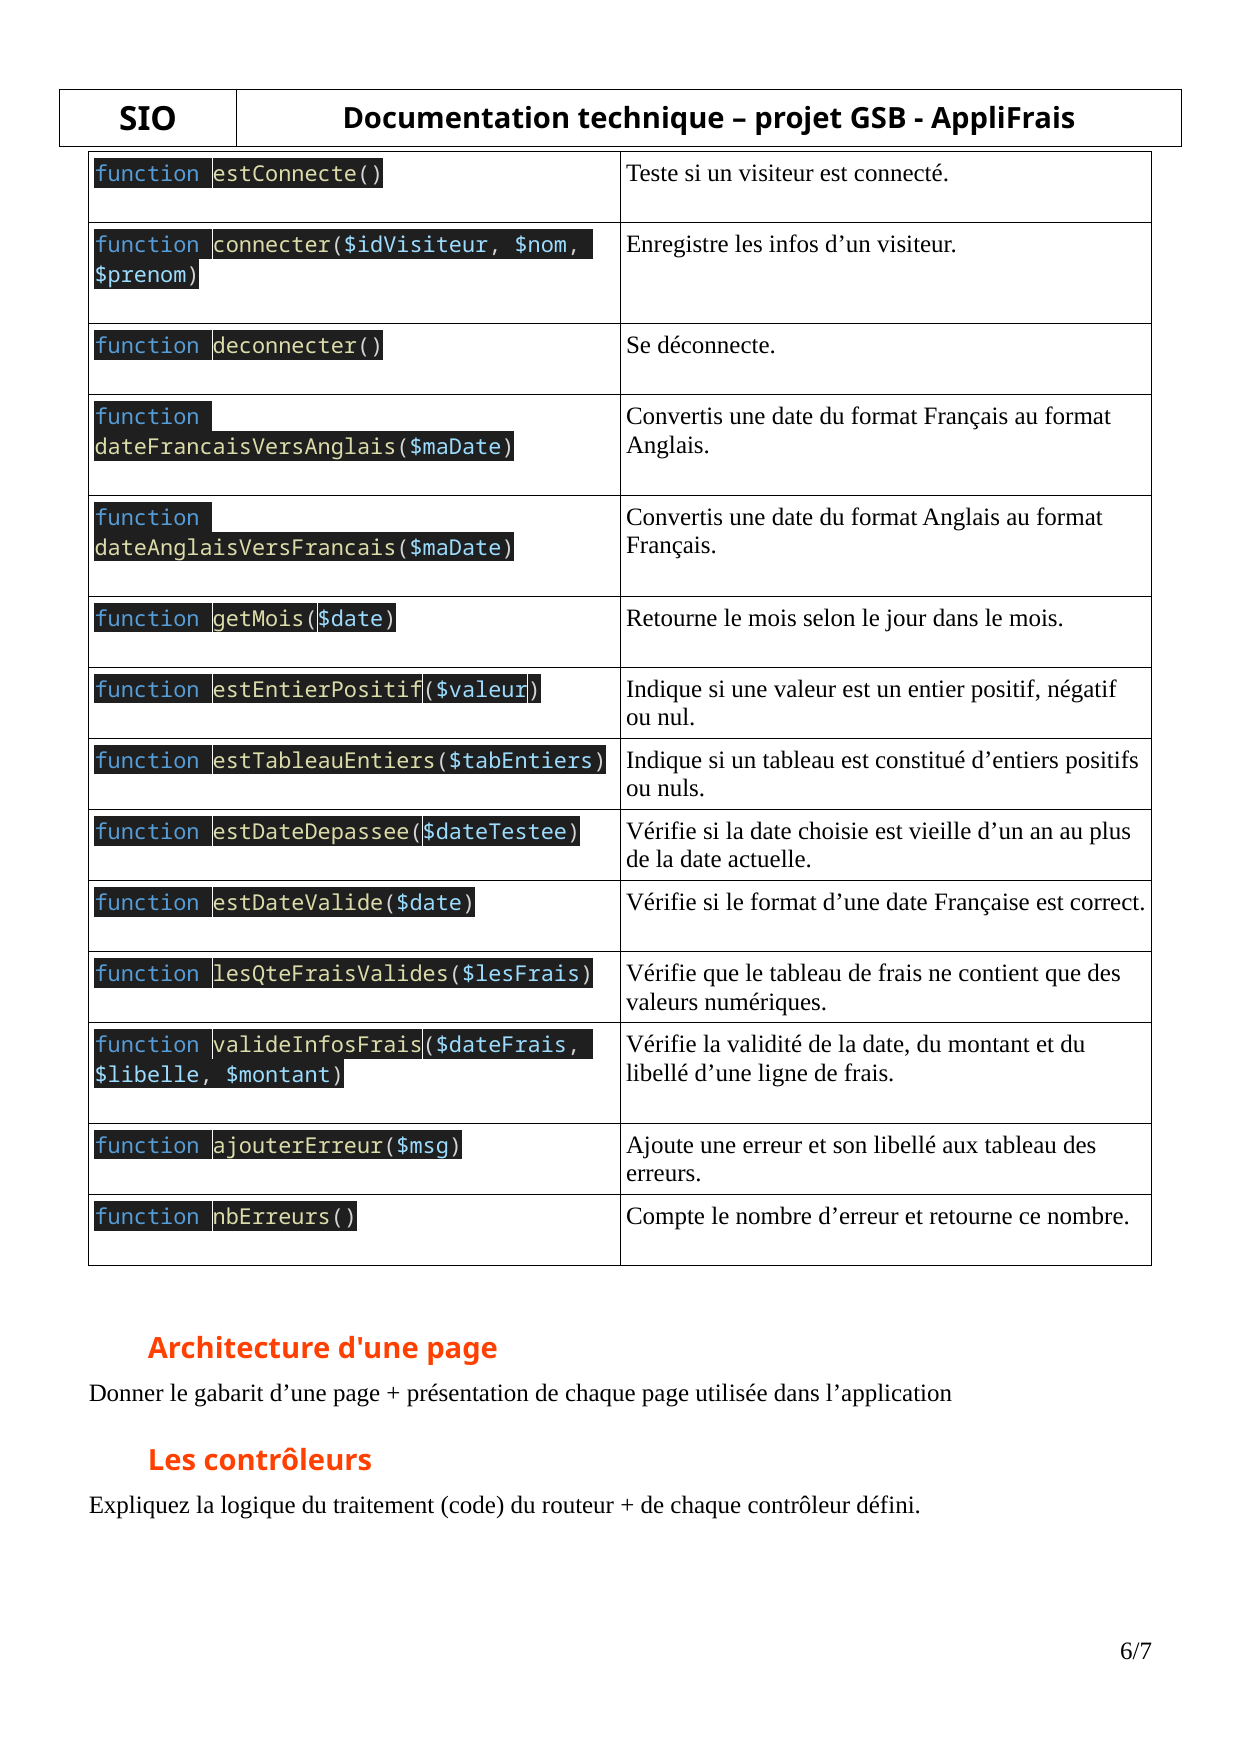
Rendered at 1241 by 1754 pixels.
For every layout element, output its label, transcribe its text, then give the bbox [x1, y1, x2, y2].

table_cell function dateAnglaisVersFrancais($maDate) [89, 496, 620, 596]
table_cell function estTableauEntiers($tabEntiers) [89, 739, 620, 809]
table_cell Se déconnecte. [621, 324, 1151, 394]
table_cell function dateFrancaisVersAnglais($maDate) [89, 395, 620, 495]
table_cell function estDateValide($date) [89, 881, 620, 951]
table_cell function estDateDepassee($dateTestee) [89, 810, 620, 880]
subtitle Les contrôleurs [148, 1439, 1152, 1479]
table_cell Convertis une date du format Anglais au format Français. [621, 496, 1151, 596]
table_cell Ajoute une erreur et son libellé aux tableau des erreurs. [621, 1124, 1151, 1194]
table_cell Indique si un tableau est constitué d’entiers positifs ou nuls. [621, 739, 1151, 809]
table_cell function nbErreurs() [89, 1195, 620, 1265]
table_cell function getMois($date) [89, 597, 620, 667]
text Expliquez la logique du traitement (code) du routeur + de chaque contrôleur défini. [88, 1491, 1152, 1519]
table_cell function estEntierPositif($valeur) [89, 668, 620, 738]
table_cell Vérifie si le format d’une date Française est correct. [621, 881, 1151, 951]
table_cell Vérifie la validité de la date, du montant et du libellé d’une ligne de frais. [621, 1023, 1151, 1123]
table_cell Indique si une valeur est un entier positif, négatif ou nul. [621, 668, 1151, 738]
table_cell function estConnecte() [89, 152, 620, 222]
table_cell Vérifie que le tableau de frais ne contient que des valeurs numériques. [621, 952, 1151, 1022]
table_cell Compte le nombre d’erreur et retourne ce nombre. [621, 1195, 1151, 1265]
table_cell function ajouterErreur($msg) [89, 1124, 620, 1194]
text Donner le gabarit d’une page + présentation de chaque page utilisée dans l’application [88, 1378, 1152, 1407]
table_cell Teste si un visiteur est connecté. [621, 152, 1151, 222]
table_cell function deconnecter() [89, 324, 620, 394]
table_cell Retourne le mois selon le jour dans le mois. [621, 597, 1151, 667]
table_cell Convertis une date du format Français au format Anglais. [621, 395, 1151, 495]
subtitle Architecture d'une page [148, 1327, 1152, 1367]
table_cell function valideInfosFrais($dateFrais, $libelle, $montant) [89, 1023, 620, 1123]
table_cell function lesQteFraisValides($lesFrais) [89, 952, 620, 1022]
table_cell function connecter($idVisiteur, $nom, $prenom) [89, 223, 620, 323]
table_cell Vérifie si la date choisie est vieille d’un an au plus de la date actuelle. [621, 810, 1151, 880]
table_cell Enregistre les infos d’un visiteur. [621, 223, 1151, 323]
